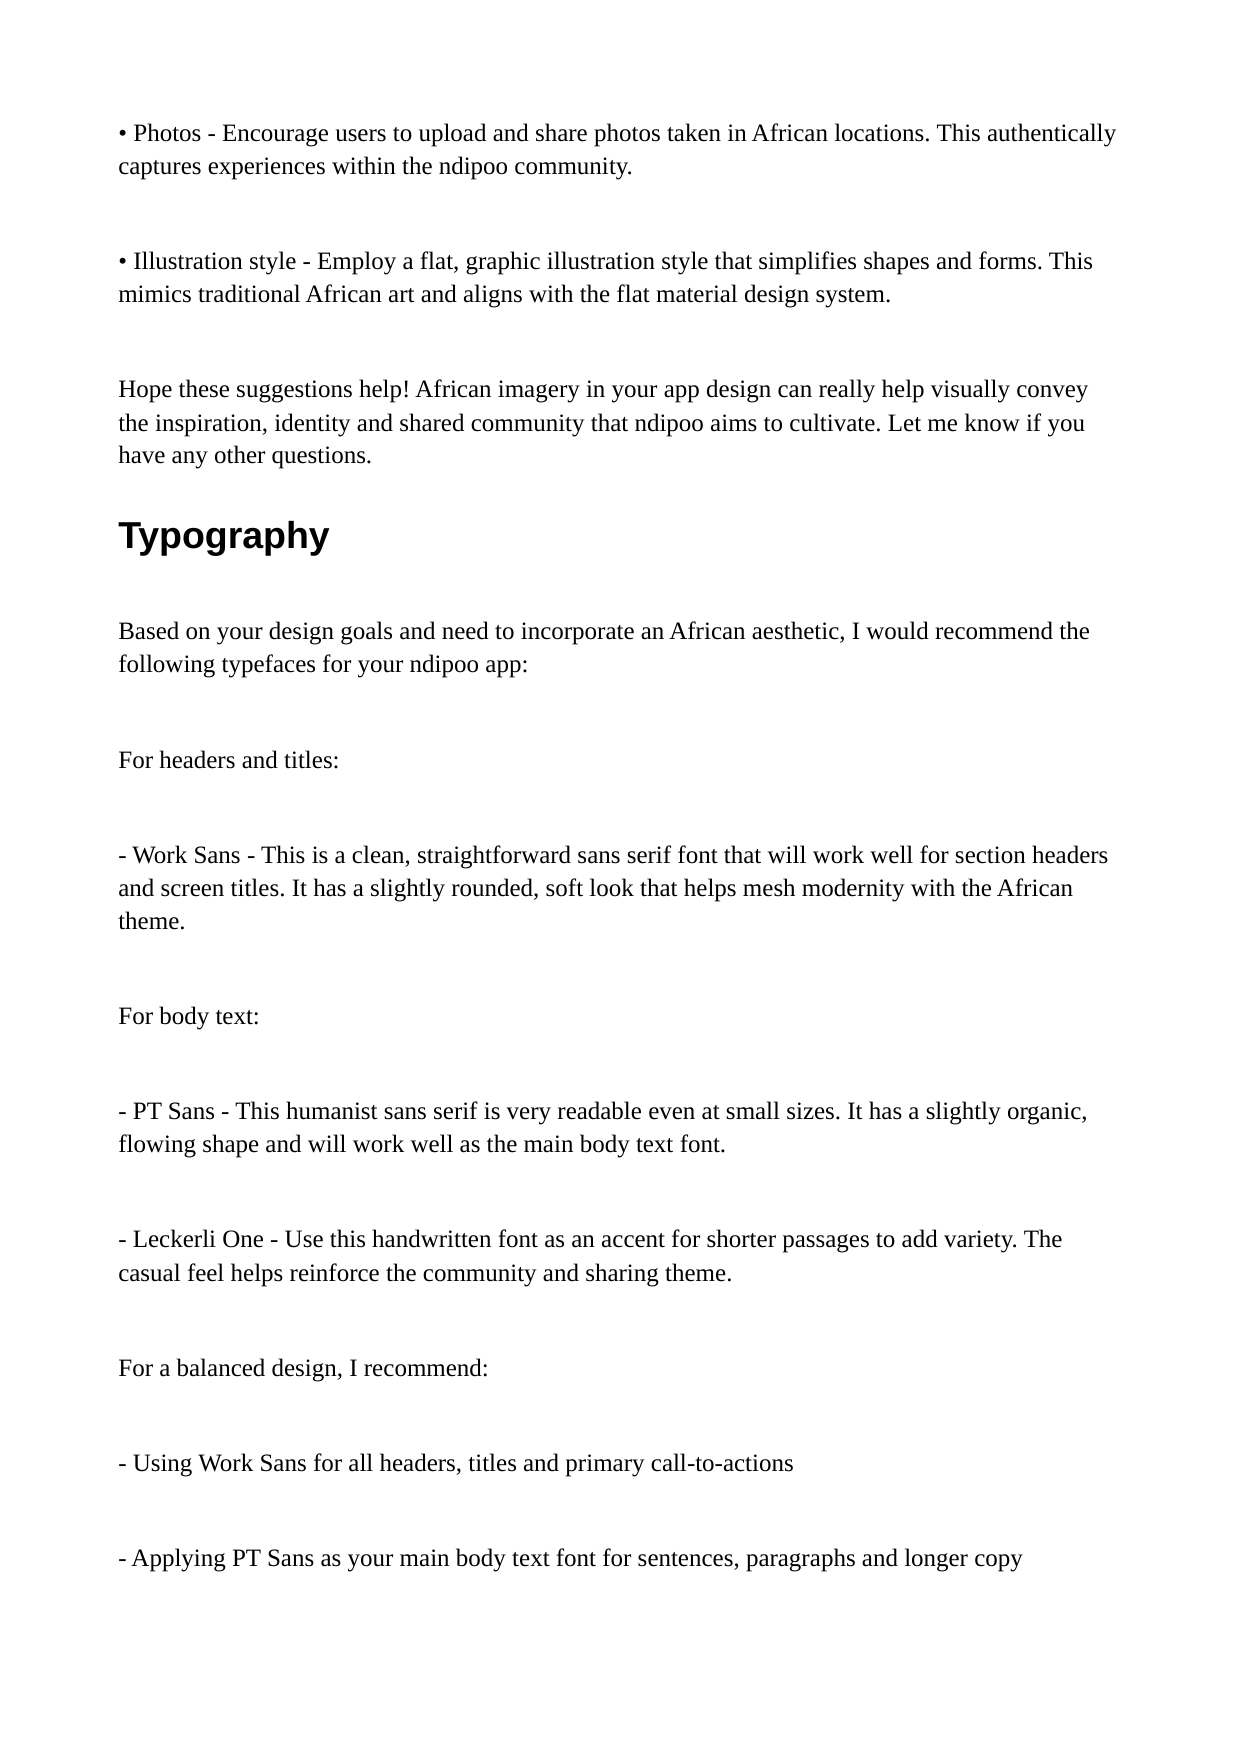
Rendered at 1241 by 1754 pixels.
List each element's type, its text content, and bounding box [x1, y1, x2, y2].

text - Using Work Sans for all headers, titles and primary call-to-actions [118, 1448, 1122, 1477]
subtitle Typography [118, 513, 1122, 556]
text Based on your design goals and need to incorporate an African aesthetic, I would recommend the following typefaces for your ndipoo app: [118, 616, 1122, 678]
text - Work Sans - This is a clean, straightforward sans serif font that will work well for section headers and screen titles. It has a slightly rounded, soft look that helps mesh modernity with the African theme. [118, 840, 1122, 935]
text Hope these suggestions help! African imagery in your app design can really help visually convey the inspiration, identity and shared community that ndipoo aims to cultivate. Let me know if you have any other questions. [118, 374, 1122, 469]
text For a balanced design, I recommend: [118, 1353, 1122, 1382]
text For body text: [118, 1001, 1122, 1030]
text • Photos - Encourage users to upload and share photos taken in African locations. This authentically captures experiences within the ndipoo community. [118, 118, 1122, 180]
text For headers and titles: [118, 745, 1122, 773]
text • Illustration style - Employ a flat, graphic illustration style that simplifies shapes and forms. This mimics traditional African art and aligns with the flat material design system. [118, 246, 1122, 308]
text - Leckerli One - Use this handwritten font as an accent for shorter passages to add variety. The casual feel helps reinforce the community and sharing theme. [118, 1224, 1122, 1286]
text - Applying PT Sans as your main body text font for sentences, paragraphs and longer copy [118, 1543, 1122, 1572]
text - PT Sans - This humanist sans serif is very readable even at small sizes. It has a slightly organic, flowing shape and will work well as the main body text font. [118, 1096, 1122, 1158]
